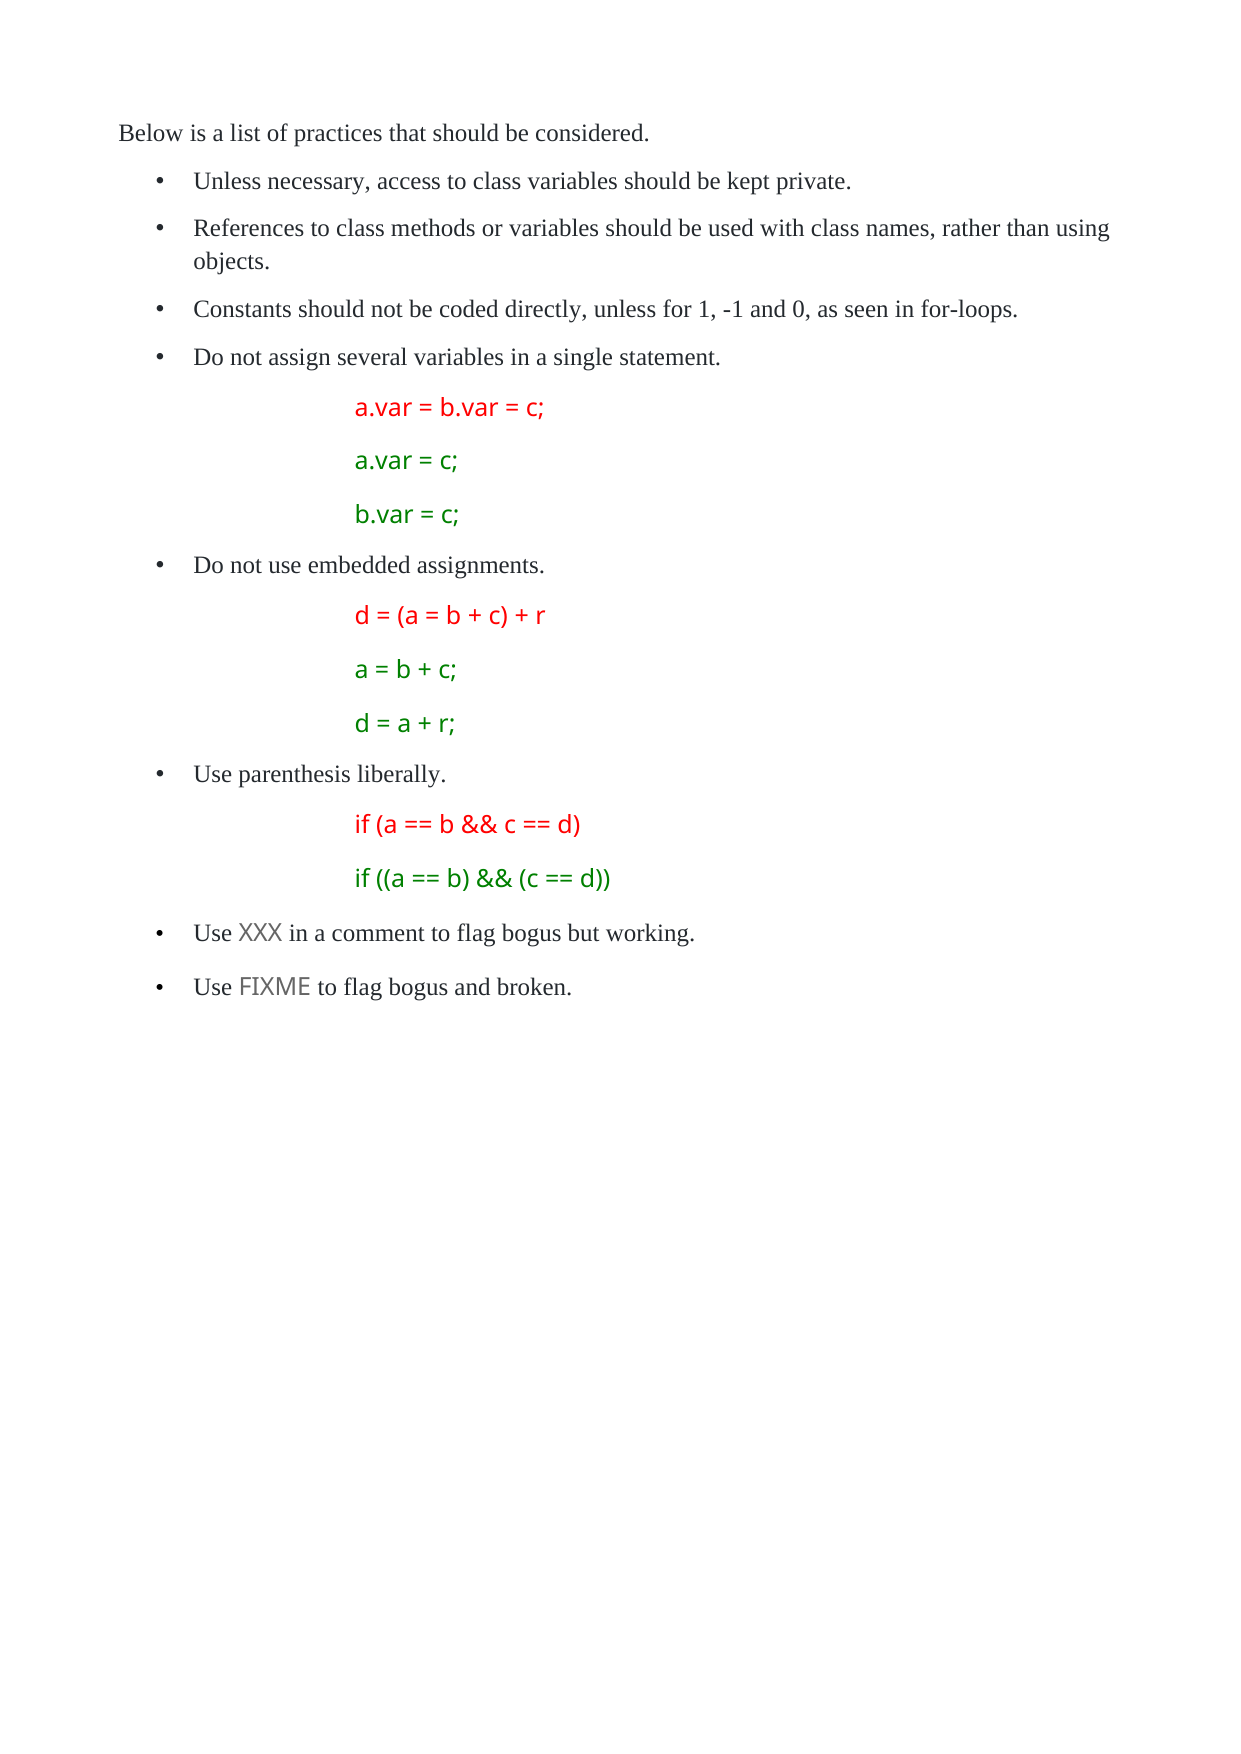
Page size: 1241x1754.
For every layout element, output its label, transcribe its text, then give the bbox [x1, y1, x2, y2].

text if (a == b && c == d) [118, 807, 1122, 841]
list Do not assign several variables in a single statement. [156, 342, 1122, 370]
list Constants should not be coded directly, unless for 1, -1 and 0, as seen in for-loops. [156, 294, 1122, 323]
text a.var = c; [118, 443, 1122, 477]
list Use FIXME to flag bogus and broken. [156, 968, 1122, 1002]
text a = b + c; [118, 652, 1122, 686]
list Unless necessary, access to class variables should be kept private. [156, 166, 1122, 194]
list Use parenthesis liberally. [156, 759, 1122, 788]
text a.var = b.var = c; [118, 389, 1122, 423]
list Use XXX in a comment to flag bogus but working. [156, 914, 1122, 948]
list Do not use embedded assignments. [156, 550, 1122, 579]
text d = (a = b + c) + r [118, 598, 1122, 632]
text if ((a == b) && (c == d)) [118, 861, 1122, 895]
list References to class methods or variables should be used with class names, rather than using objects. [156, 213, 1122, 275]
text Below is a list of practices that should be considered. [118, 118, 1122, 147]
text b.var = c; [118, 497, 1122, 531]
text d = a + r; [118, 706, 1122, 739]
